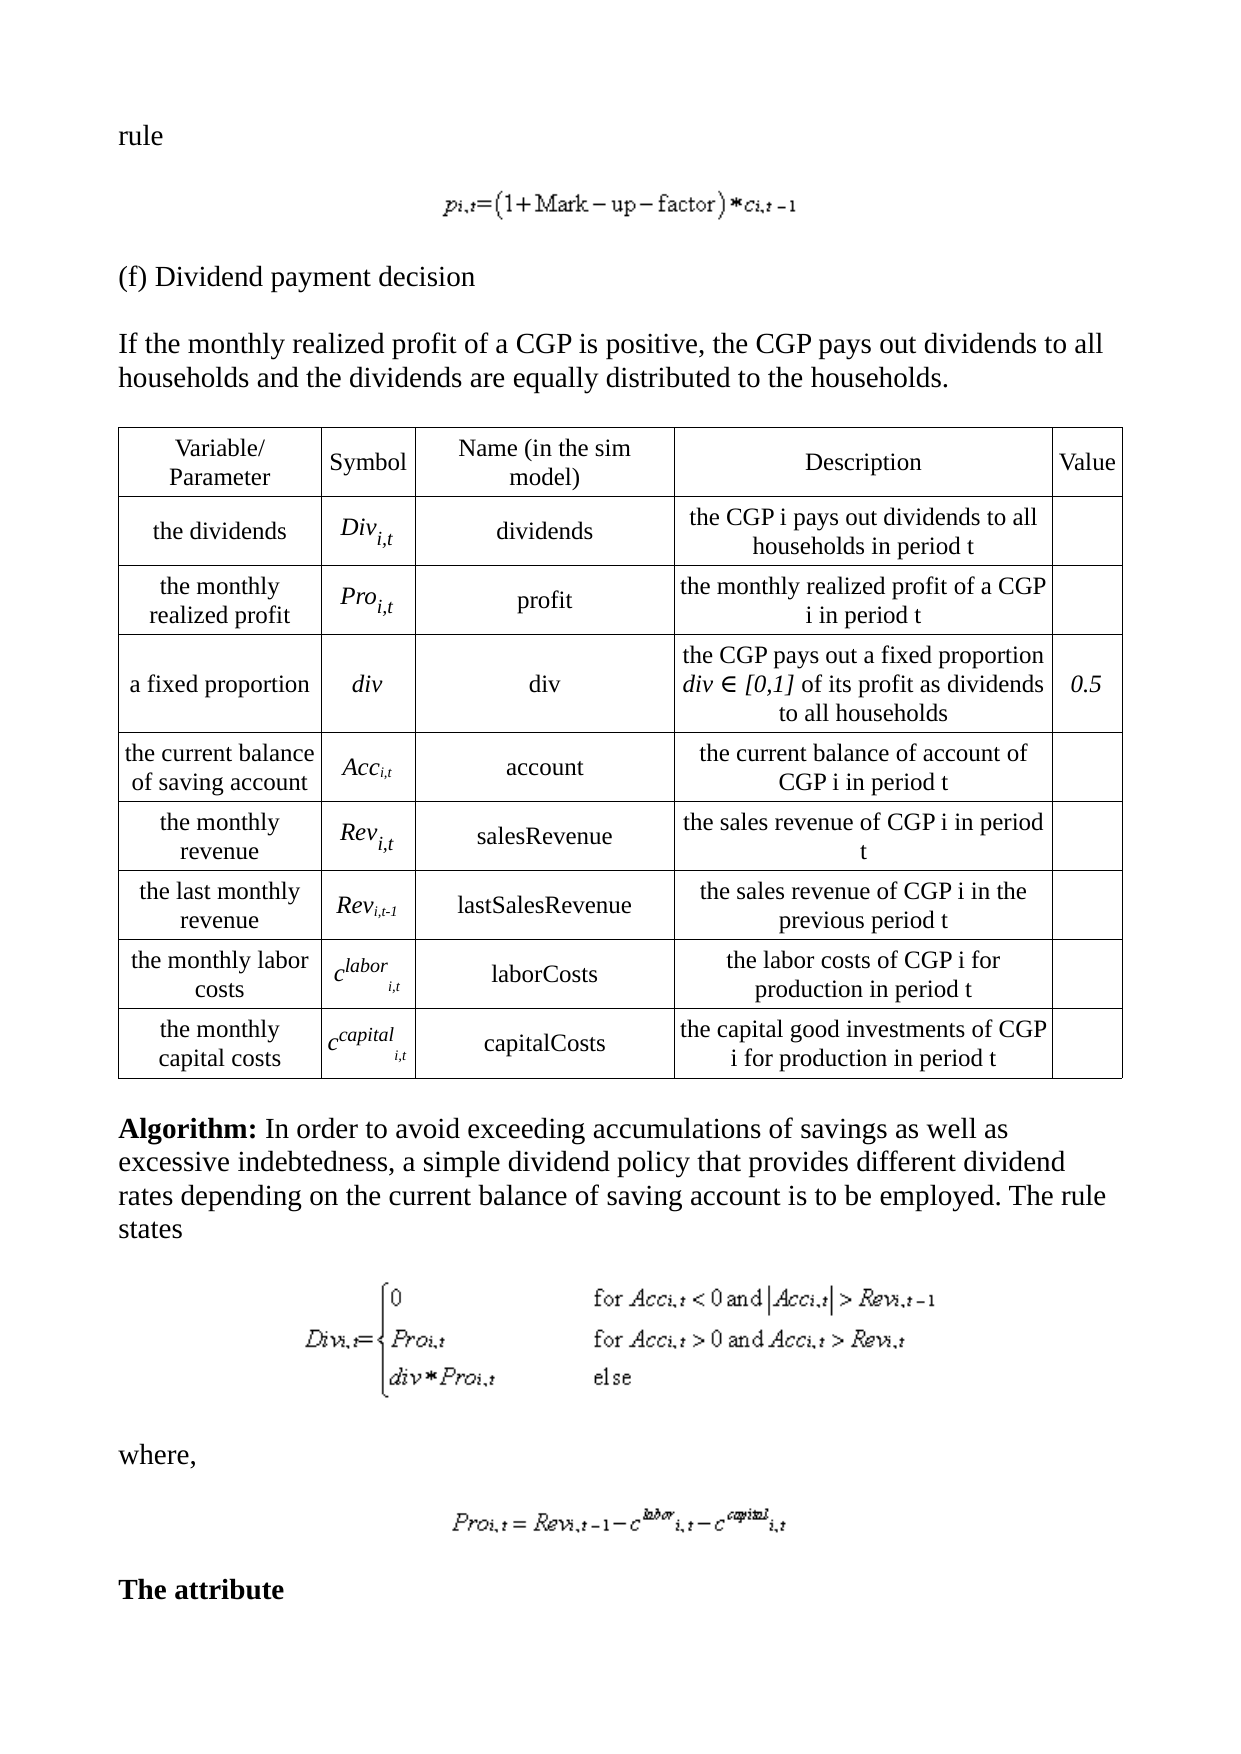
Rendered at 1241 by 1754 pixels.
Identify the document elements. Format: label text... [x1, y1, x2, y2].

picture [448, 1504, 792, 1539]
table_cell [1053, 940, 1122, 1008]
table_cell the sales revenue of CGP i in the previous period t [675, 871, 1052, 939]
picture [440, 185, 800, 226]
table_cell [1053, 802, 1122, 870]
table_cell Proi,t [322, 566, 415, 634]
table_cell Revi,t-1 [322, 871, 415, 939]
table_cell salesRevenue [416, 802, 674, 870]
text where, [118, 1437, 1122, 1471]
table_header Variable/Parameter [119, 428, 321, 496]
table_cell [1053, 497, 1122, 565]
text Algorithm: In order to avoid exceeding accumulations of savings as well as excessive indebtedness, a simple dividend policy that provides different dividend rates depending on the current balance of saving account is to be employed. The rule states [118, 1111, 1122, 1245]
table_cell Divi,t [322, 497, 415, 565]
table_cell [1053, 871, 1122, 939]
table_cell the monthly revenue [119, 802, 321, 870]
table_cell the last monthly revenue [119, 871, 321, 939]
table_cell the current balance of account of CGP i in period t [675, 733, 1052, 801]
table_cell ccapitali,t [322, 1009, 415, 1077]
table_cell a fixed proportion [119, 635, 321, 732]
table_cell the dividends [119, 497, 321, 565]
table_cell the capital good investments of CGP i for production in period t [675, 1009, 1052, 1077]
text If the monthly realized profit of a CGP is positive, the CGP pays out dividends to all households and the dividends are equally distributed to the households. [118, 326, 1122, 393]
table_cell laborCosts [416, 940, 674, 1008]
text rule [118, 118, 1122, 152]
table_cell clabori,t [322, 940, 415, 1008]
text (f) Dividend payment decision [118, 259, 1122, 293]
text The attribute [118, 1572, 1122, 1606]
table_cell profit [416, 566, 674, 634]
table_cell [1053, 733, 1122, 801]
table_cell the CGP pays out a fixed proportion div ∈ [0,1] of its profit as dividends to all households [675, 635, 1052, 732]
table_cell div [416, 635, 674, 732]
table_cell capitalCosts [416, 1009, 674, 1077]
table_cell the monthly capital costs [119, 1009, 321, 1077]
table_cell dividends [416, 497, 674, 565]
table_cell account [416, 733, 674, 801]
table_cell 0.5 [1053, 635, 1122, 732]
table_cell lastSalesRevenue [416, 871, 674, 939]
picture [301, 1278, 939, 1404]
table_header Description [675, 428, 1052, 496]
table_cell div [322, 635, 415, 732]
table_cell [1053, 1009, 1122, 1077]
table_cell the sales revenue of CGP i in period t [675, 802, 1052, 870]
table_cell the monthly realized profit [119, 566, 321, 634]
table_cell Acci,t [322, 733, 415, 801]
table_header Name (in the sim model) [416, 428, 674, 496]
table_cell the monthly labor costs [119, 940, 321, 1008]
table_cell the labor costs of CGP i for production in period t [675, 940, 1052, 1008]
table_header Symbol [322, 428, 415, 496]
table_cell [1053, 566, 1122, 634]
table_cell the CGP i pays out dividends to all households in period t [675, 497, 1052, 565]
table_cell the monthly realized profit of a CGP i in period t [675, 566, 1052, 634]
table_cell the current balance of saving account [119, 733, 321, 801]
table_header Value [1053, 428, 1122, 496]
table_cell Revi,t [322, 802, 415, 870]
